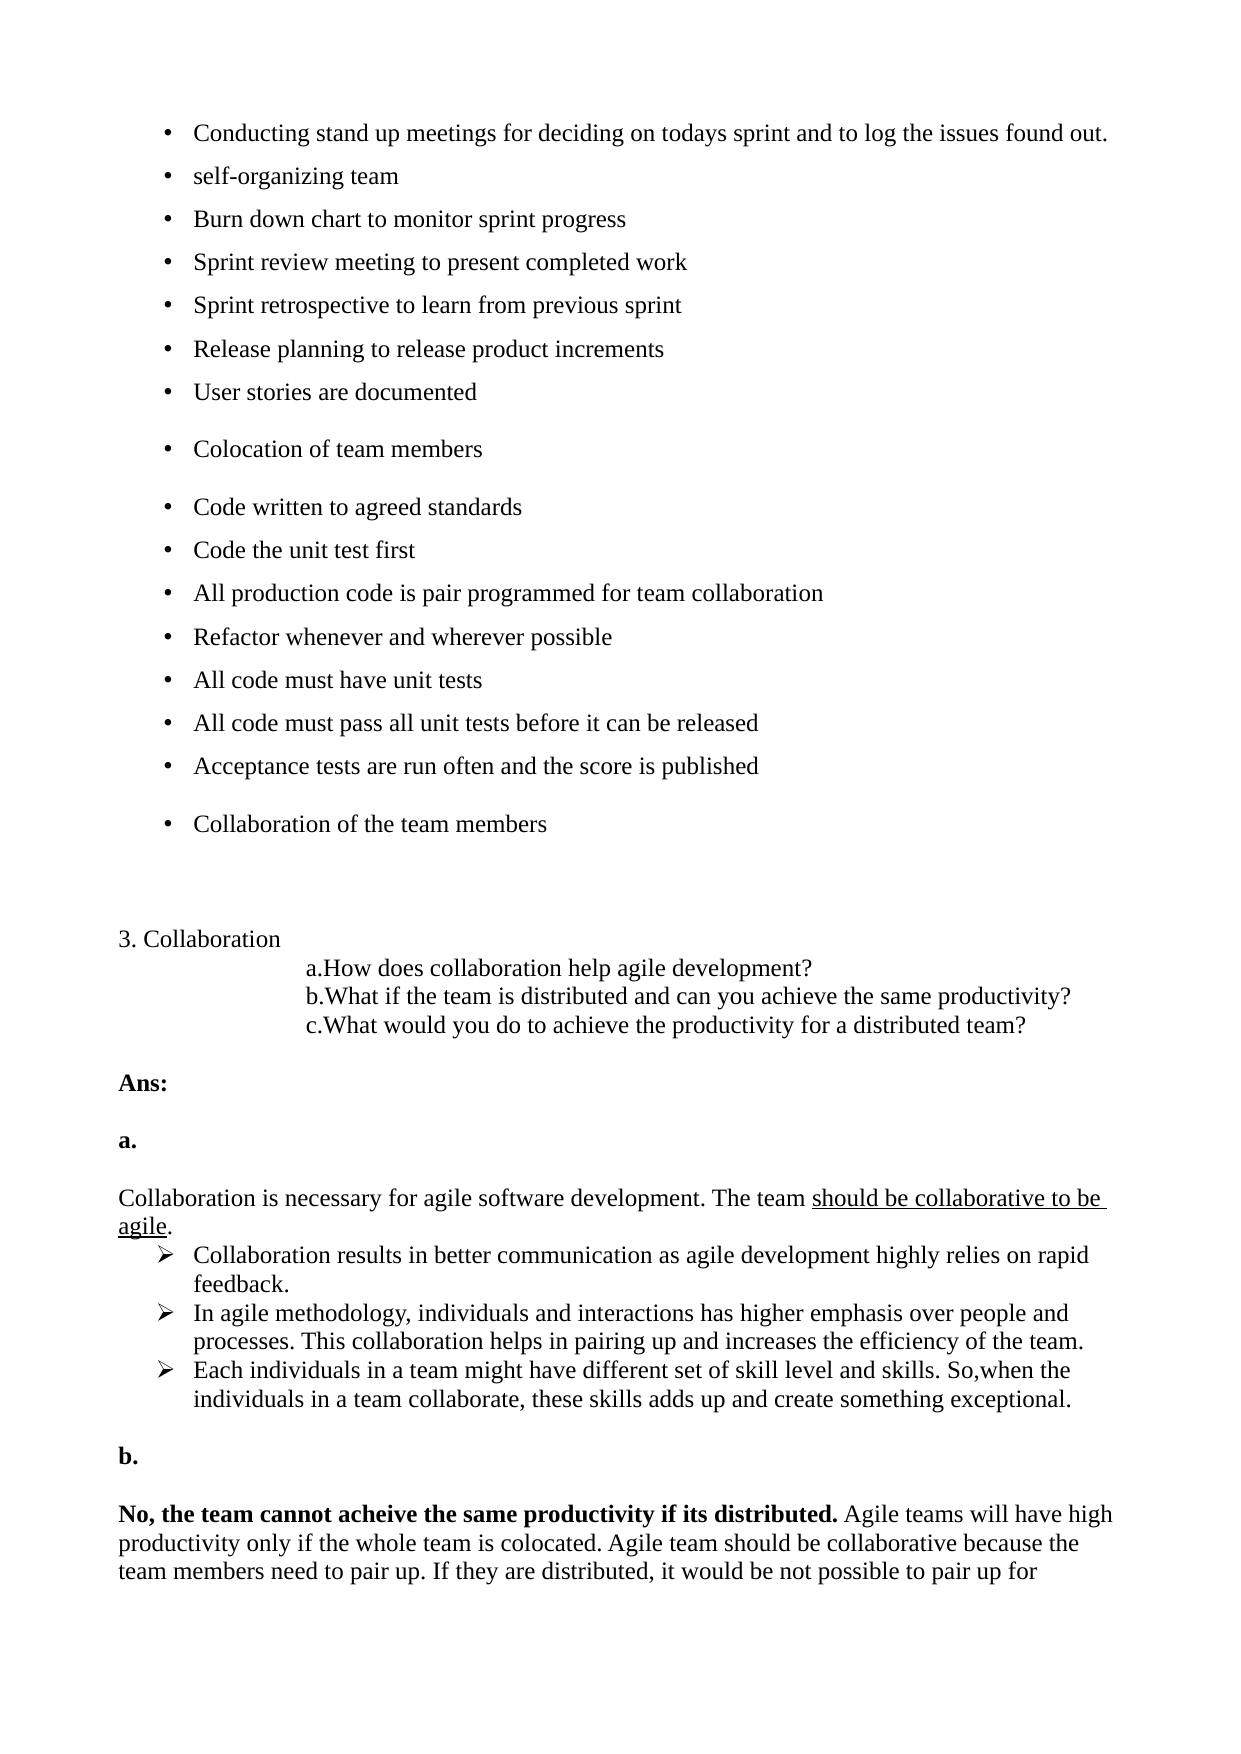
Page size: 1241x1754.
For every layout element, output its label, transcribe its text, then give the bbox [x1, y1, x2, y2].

list All code must pass all unit tests before it can be released [164, 708, 1122, 737]
list Burn down chart to monitor sprint progress [164, 204, 1122, 233]
list User stories are documented [164, 377, 1122, 406]
list self-organizing team [164, 161, 1122, 190]
list Sprint review meeting to present completed work [164, 247, 1122, 276]
text Ans: [118, 1068, 1122, 1096]
text Collaboration is necessary for agile software development. The team should be collaborative to be agile. [118, 1183, 1122, 1240]
list Sprint retrospective to learn from previous sprint [164, 291, 1122, 319]
list Release planning to release product increments [164, 334, 1122, 362]
text 3. Collaboration [118, 924, 1122, 953]
text b. [118, 1441, 1122, 1470]
text c.What would you do to achieve the productivity for a distributed team? [118, 1010, 1122, 1039]
list In agile methodology, individuals and interactions has higher emphasis over people and processes. This collaboration helps in pairing up and increases the efficiency of the team. [156, 1298, 1122, 1355]
list Conducting stand up meetings for deciding on todays sprint and to log the issues found out. [164, 118, 1122, 147]
text b.What if the team is distributed and can you achieve the same productivity? [118, 981, 1122, 1010]
list Acceptance tests are run often and the score is published [164, 751, 1122, 780]
list Colocation of team members [164, 434, 1122, 463]
list Collaboration of the team members [164, 809, 1122, 837]
text a.How does collaboration help agile development? [118, 953, 1122, 981]
list All code must have unit tests [164, 665, 1122, 693]
list Each individuals in a team might have different set of skill level and skills. So,when the individuals in a team collaborate, these skills adds up and create something exceptional. [156, 1355, 1122, 1413]
list Refactor whenever and wherever possible [164, 622, 1122, 650]
list Code the unit test first [164, 535, 1122, 564]
text a. [118, 1125, 1122, 1154]
list All production code is pair programmed for team collaboration [164, 578, 1122, 607]
list Collaboration results in better communication as agile development highly relies on rapid feedback. [156, 1240, 1122, 1298]
text No, the team cannot acheive the same productivity if its distributed. Agile teams will have high productivity only if the whole team is colocated. Agile team should be collaborative because the team members need to pair up. If they are distributed, it would be not possible to pair up for [118, 1499, 1122, 1585]
list Code written to agreed standards [164, 492, 1122, 521]
